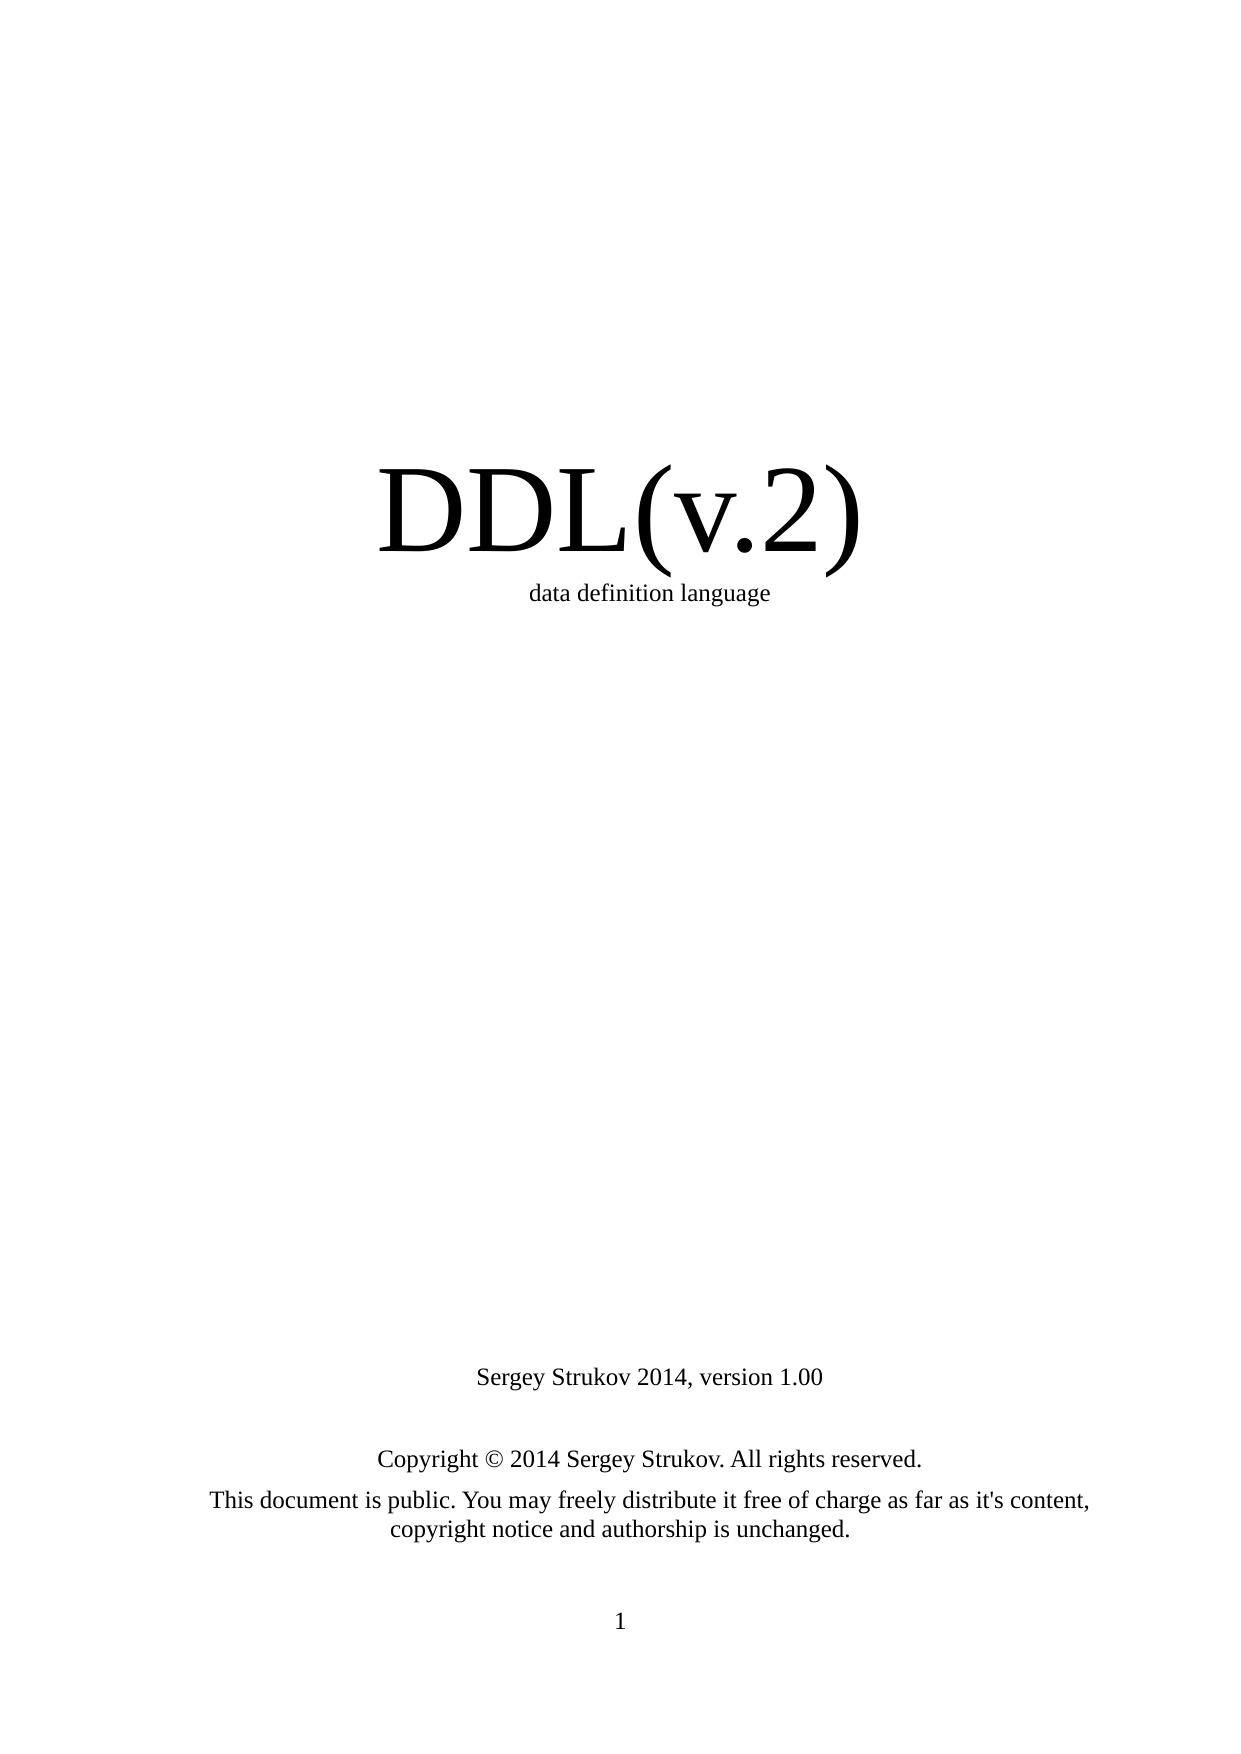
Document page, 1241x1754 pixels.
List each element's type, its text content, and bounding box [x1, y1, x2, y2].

text This document is public. You may freely distribute it free of charge as far as it's content, copyright notice and authorship is unchanged. [118, 1486, 1122, 1543]
text data definition language [118, 578, 1122, 607]
text Sergey Strukov 2014, version 1.00 [118, 1362, 1122, 1391]
text Copyright © 2014 Sergey Strukov. All rights reserved. [118, 1444, 1122, 1473]
text DDL(v.2) [118, 434, 1122, 578]
